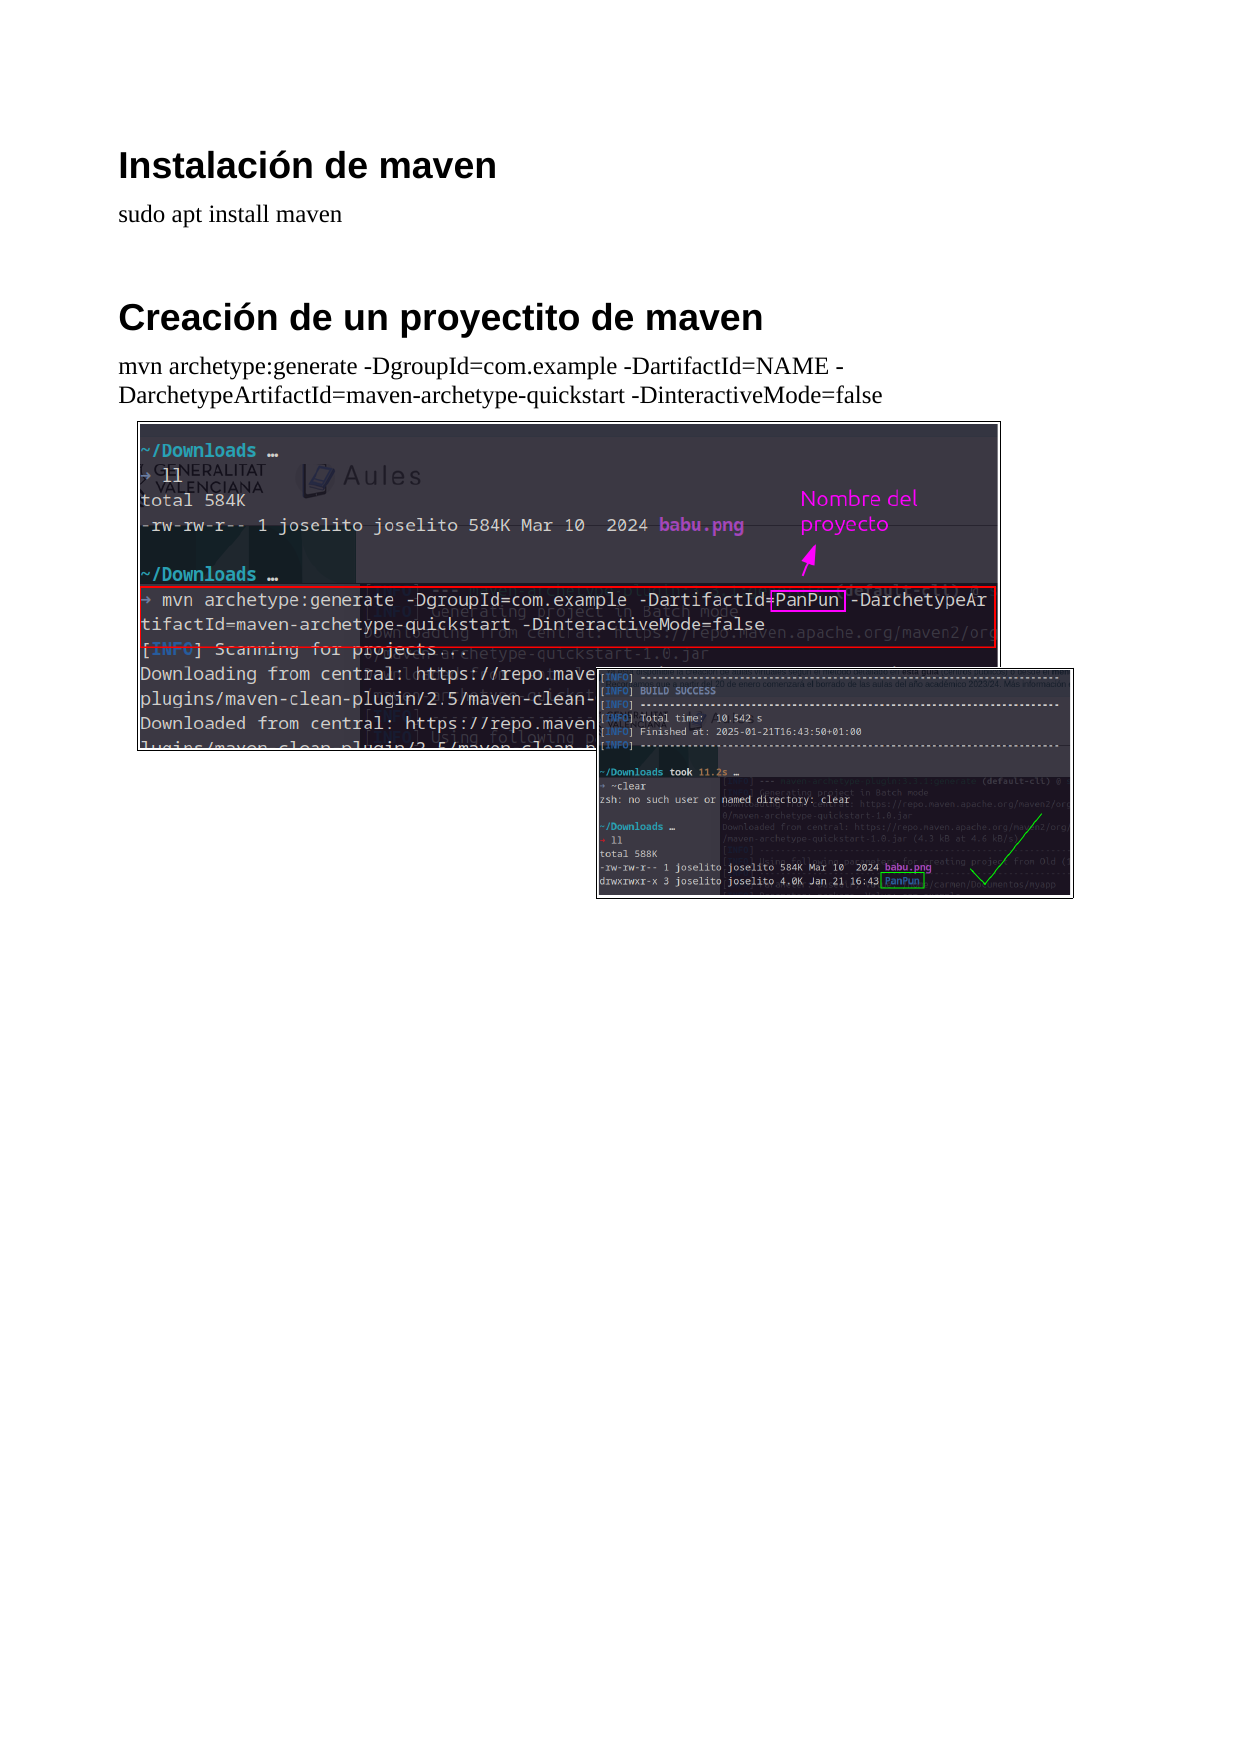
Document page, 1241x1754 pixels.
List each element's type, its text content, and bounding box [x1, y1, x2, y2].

subtitle Instalación de maven [118, 143, 1122, 186]
table_header sudo apt install maven [118, 199, 1122, 227]
subtitle Creación de un proyectito de maven [118, 252, 1122, 339]
table_header mvn archetype:generate -DgroupId=com.example -DartifactId=NAME -DarchetypeArtifactId=maven-archetype-quickstart -DinteractiveMode=false [118, 351, 1122, 409]
picture [140, 424, 998, 748]
picture [598, 670, 1071, 895]
